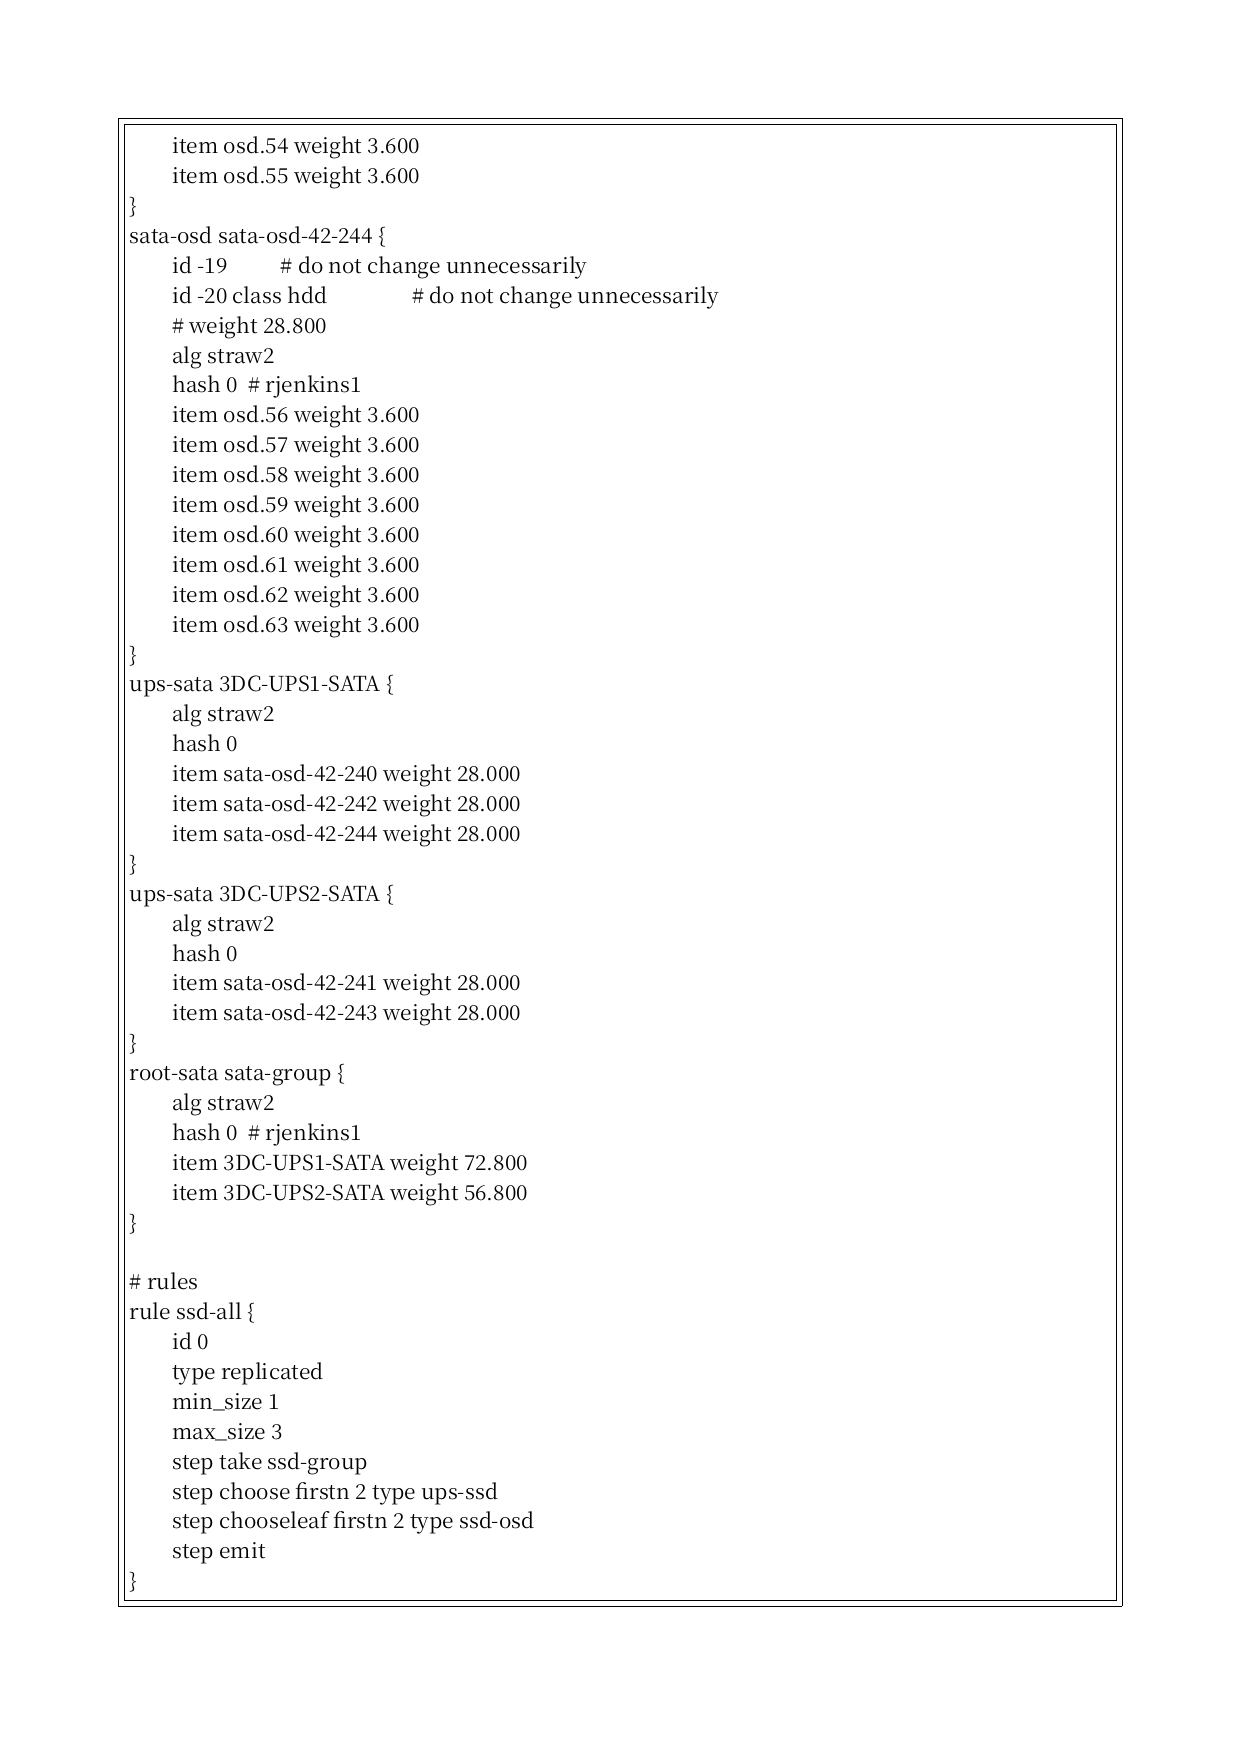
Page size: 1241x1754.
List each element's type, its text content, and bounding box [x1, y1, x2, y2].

table_header item osd.54 weight 3.600 item osd.55 weight 3.600 } sata-osd sata-osd-42-244 { id -19 # do not change unnecessarily id -20 class hdd # do not change unnecessarily # weight 28.800 alg straw2 hash 0 # rjenkins1 item osd.56 weight 3.600 item osd.57 weight 3.600 item osd.58 weight 3.600 item osd.59 weight 3.600 item osd.60 weight 3.600 item osd.61 weight 3.600 item osd.62 weight 3.600 item osd.63 weight 3.600 } ups-sata 3DC-UPS1-SATA { alg straw2 hash 0 item sata-osd-42-240 weight 28.000 item sata-osd-42-242 weight 28.000 item sata-osd-42-244 weight 28.000 } ups-sata 3DC-UPS2-SATA { alg straw2 hash 0 item sata-osd-42-241 weight 28.000 item sata-osd-42-243 weight 28.000 } root-sata sata-group { alg straw2 hash 0 # rjenkins1 item 3DC-UPS1-SATA weight 72.800 item 3DC-UPS2-SATA weight 56.800 } # rules rule ssd-all { id 0 type replicated min_size 1 max_size 3 step take ssd-group step choose firstn 2 type ups-ssd step chooseleaf firstn 2 type ssd-osd step emit } [125, 125, 1116, 1600]
table_header [119, 119, 1122, 1606]
